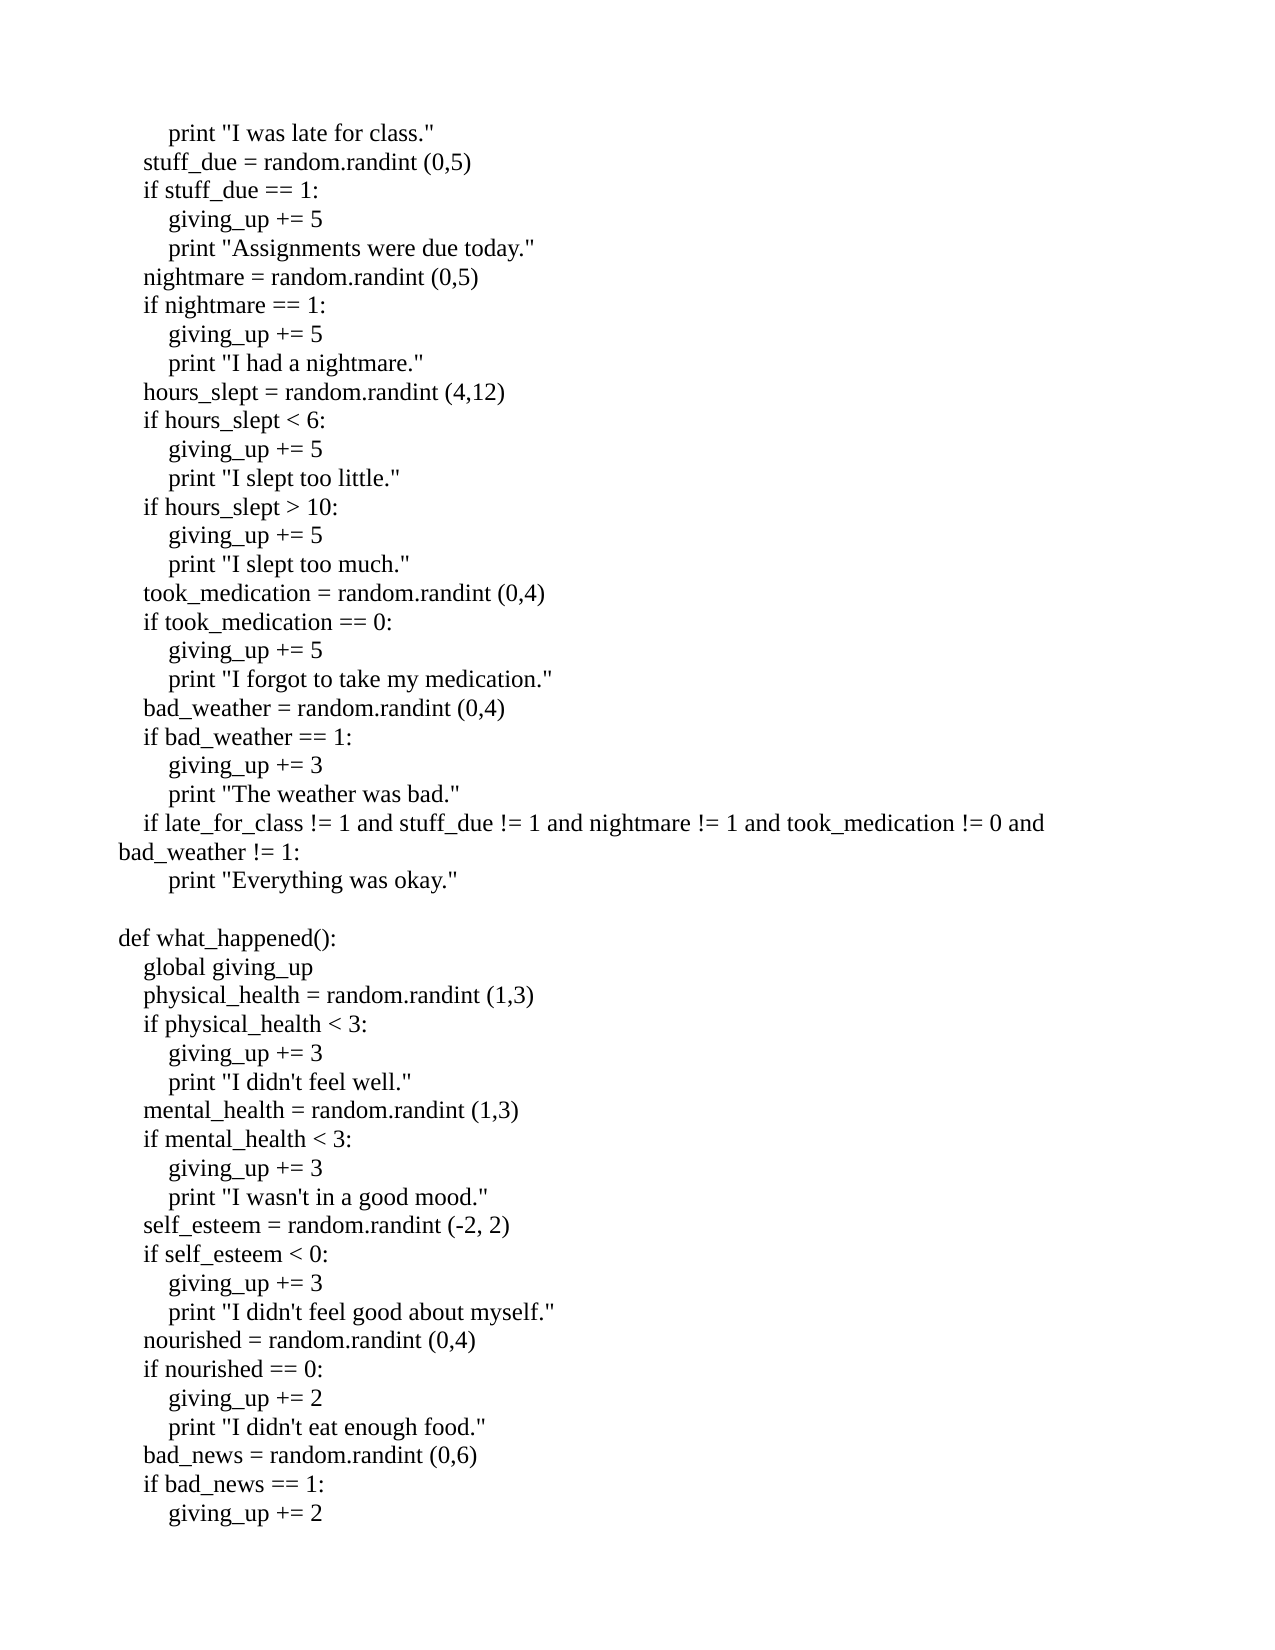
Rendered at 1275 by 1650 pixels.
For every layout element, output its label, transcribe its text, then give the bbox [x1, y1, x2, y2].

text if physical_health < 3: [118, 1009, 1157, 1038]
text if bad_news == 1: [118, 1469, 1157, 1498]
text def what_happened(): [118, 923, 1157, 952]
text if stuff_due == 1: [118, 176, 1157, 204]
text if mental_health < 3: [118, 1124, 1157, 1153]
text if bad_weather == 1: [118, 722, 1157, 751]
text print "I was late for class." [118, 118, 1157, 147]
text giving_up += 2 [118, 1498, 1157, 1527]
text nightmare = random.randint (0,5) [118, 262, 1157, 291]
text global giving_up [118, 952, 1157, 981]
text stuff_due = random.randint (0,5) [118, 147, 1157, 176]
text print "I forgot to take my medication." [118, 664, 1157, 693]
text if took_medication == 0: [118, 607, 1157, 636]
text giving_up += 2 [118, 1383, 1157, 1412]
text if nightmare == 1: [118, 291, 1157, 319]
text print "Assignments were due today." [118, 233, 1157, 262]
text giving_up += 3 [118, 1153, 1157, 1182]
text print "I had a nightmare." [118, 348, 1157, 377]
text giving_up += 5 [118, 636, 1157, 664]
text print "I didn't feel well." [118, 1067, 1157, 1096]
text physical_health = random.randint (1,3) [118, 981, 1157, 1009]
text giving_up += 3 [118, 1038, 1157, 1067]
text if hours_slept > 10: [118, 492, 1157, 521]
text print "I didn't feel good about myself." [118, 1297, 1157, 1326]
text print "Everything was okay." [118, 866, 1157, 894]
text print "I wasn't in a good mood." [118, 1182, 1157, 1211]
text print "I slept too much." [118, 549, 1157, 578]
text nourished = random.randint (0,4) [118, 1326, 1157, 1354]
text if nourished == 0: [118, 1354, 1157, 1383]
text print "I slept too little." [118, 463, 1157, 492]
text print "The weather was bad." [118, 779, 1157, 808]
text giving_up += 5 [118, 521, 1157, 549]
text print "I didn't eat enough food." [118, 1412, 1157, 1441]
text if hours_slept < 6: [118, 406, 1157, 434]
text took_medication = random.randint (0,4) [118, 578, 1157, 607]
text bad_news = random.randint (0,6) [118, 1441, 1157, 1469]
text giving_up += 5 [118, 204, 1157, 233]
text giving_up += 3 [118, 751, 1157, 779]
text if self_esteem < 0: [118, 1239, 1157, 1268]
text bad_weather = random.randint (0,4) [118, 693, 1157, 722]
text giving_up += 3 [118, 1268, 1157, 1297]
text if late_for_class != 1 and stuff_due != 1 and nightmare != 1 and took_medication != 0 and bad_weather != 1: [118, 808, 1157, 866]
text hours_slept = random.randint (4,12) [118, 377, 1157, 406]
text giving_up += 5 [118, 319, 1157, 348]
text giving_up += 5 [118, 434, 1157, 463]
text mental_health = random.randint (1,3) [118, 1096, 1157, 1124]
text self_esteem = random.randint (-2, 2) [118, 1211, 1157, 1239]
